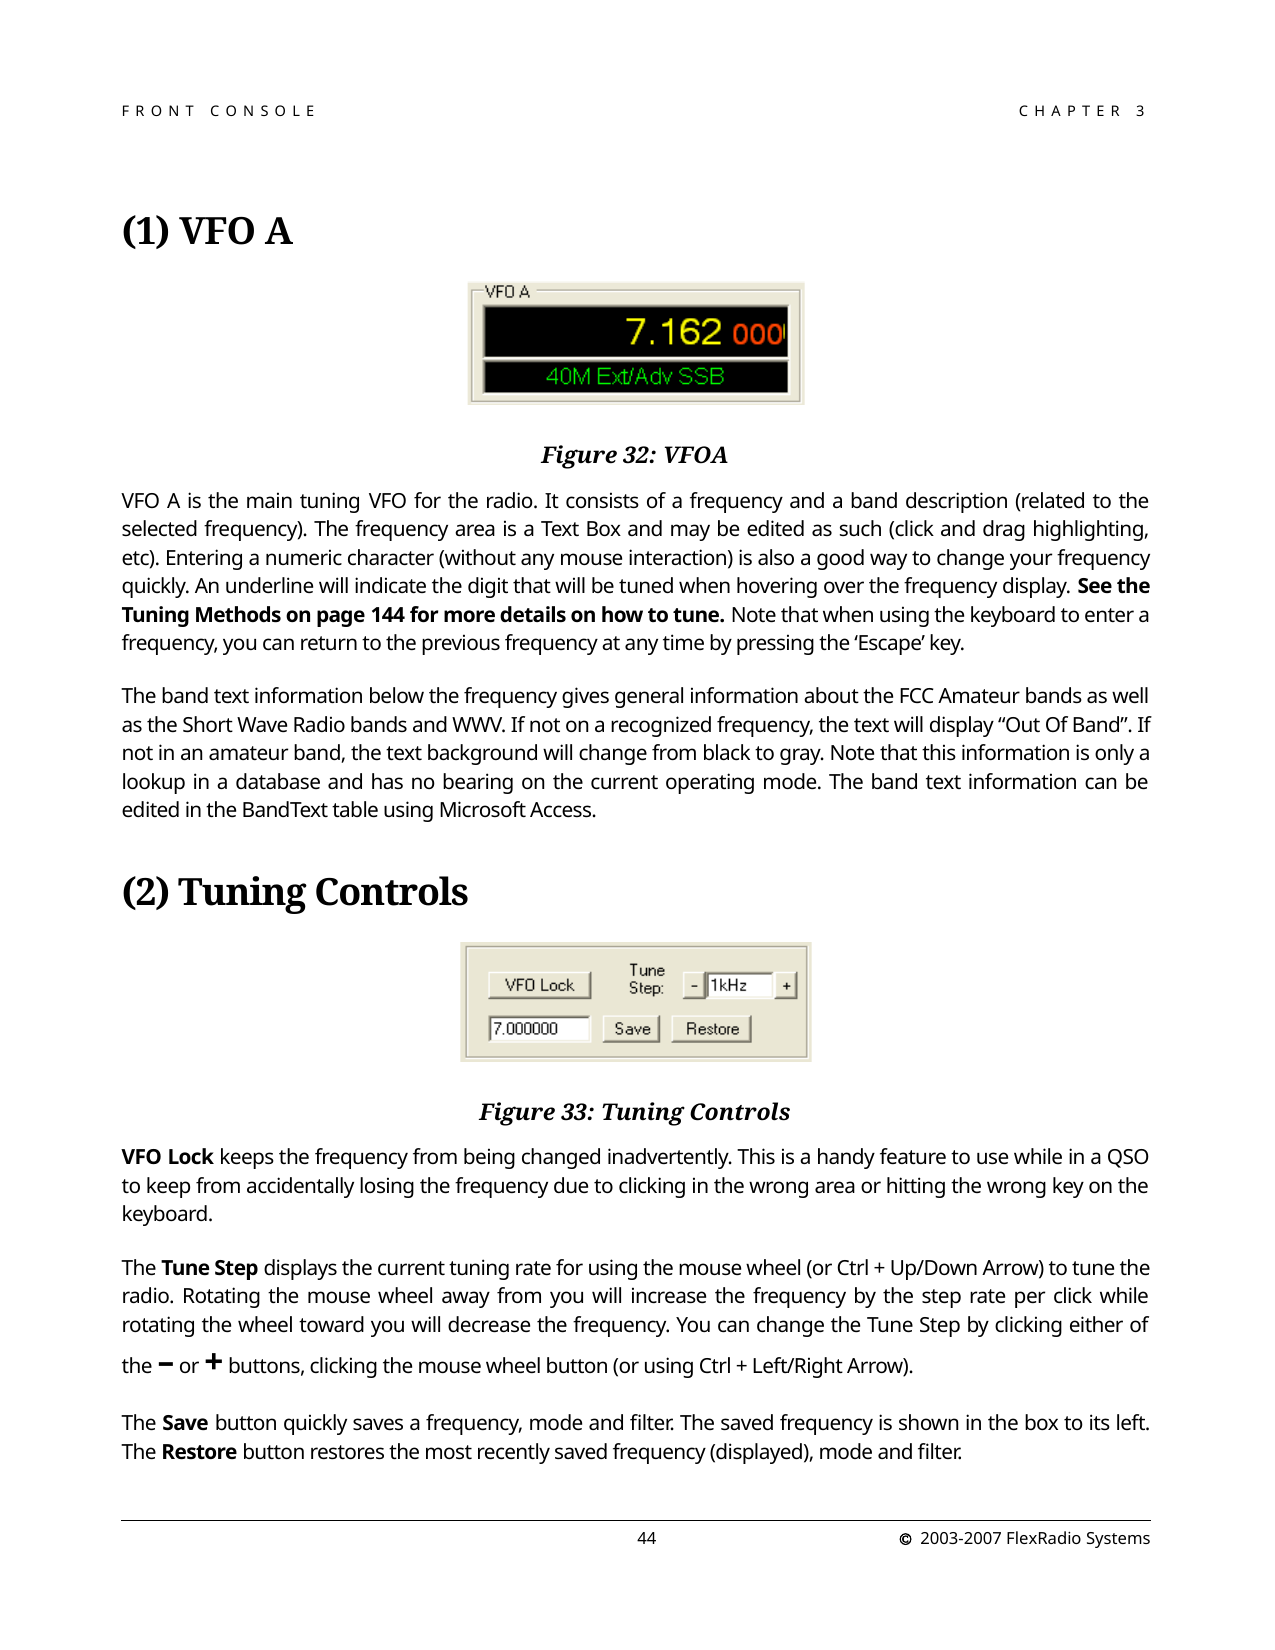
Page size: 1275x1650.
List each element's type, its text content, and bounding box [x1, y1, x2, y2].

picture [460, 942, 812, 1062]
text The Tune Step displays the current tuning rate for using the mouse wheel (or Ctrl + Up/Down Arrow) to tune the radio. Rotating the mouse wheel away from you will increase the frequency by the step rate per click while rotating the wheel toward you will decrease the frequency. You can change the Tune Step by clicking either of the – or + buttons, clicking the mouse wheel button (or using Ctrl + Left/Right Arrow). [121, 1253, 1151, 1383]
text The band text information below the frequency gives general information about the FCC Amateur bands as well as the Short Wave Radio bands and WWV. If not on a recognized frequency, the text will display “Out Of Band”. If not in an amateur band, the text background will change from black to gray. Note that this information is only a lookup in a database and has no bearing on the current operating mode. The band text information can be edited in the BandText table using Microsoft Access. [121, 682, 1151, 824]
text Figure 33: Tuning Controls [121, 1096, 1151, 1127]
subtitle (2) Tuning Controls [121, 865, 1151, 916]
text VFO Lock keeps the frequency from being changed inadvertently. This is a handy feature to use while in a QSO to keep from accidentally losing the frequency due to clicking in the wrong area or hitting the wrong key on the keyboard. [121, 1142, 1151, 1228]
text Figure 32: VFOA [121, 439, 1151, 470]
text The Save button quickly saves a frequency, mode and filter. The saved frequency is shown in the box to its left. The Restore button restores the most recently saved frequency (displayed), mode and filter. [121, 1408, 1151, 1465]
subtitle (1) VFO A [121, 204, 1151, 255]
text VFO A is the main tuning VFO for the radio. It consists of a frequency and a band description (related to the selected frequency). The frequency area is a Text Box and may be edited as such (click and drag highlighting, etc). Entering a numeric character (without any mouse interaction) is also a good way to change your frequency quickly. An underline will indicate the digit that will be tuned when hovering over the frequency display. See the Tuning Methods on page 136 for more details on how to tune. Note that when using the keyboard to enter a frequency, you can return to the previous frequency at any time by pressing the ‘Escape’ key. [121, 486, 1151, 657]
picture [467, 281, 805, 405]
